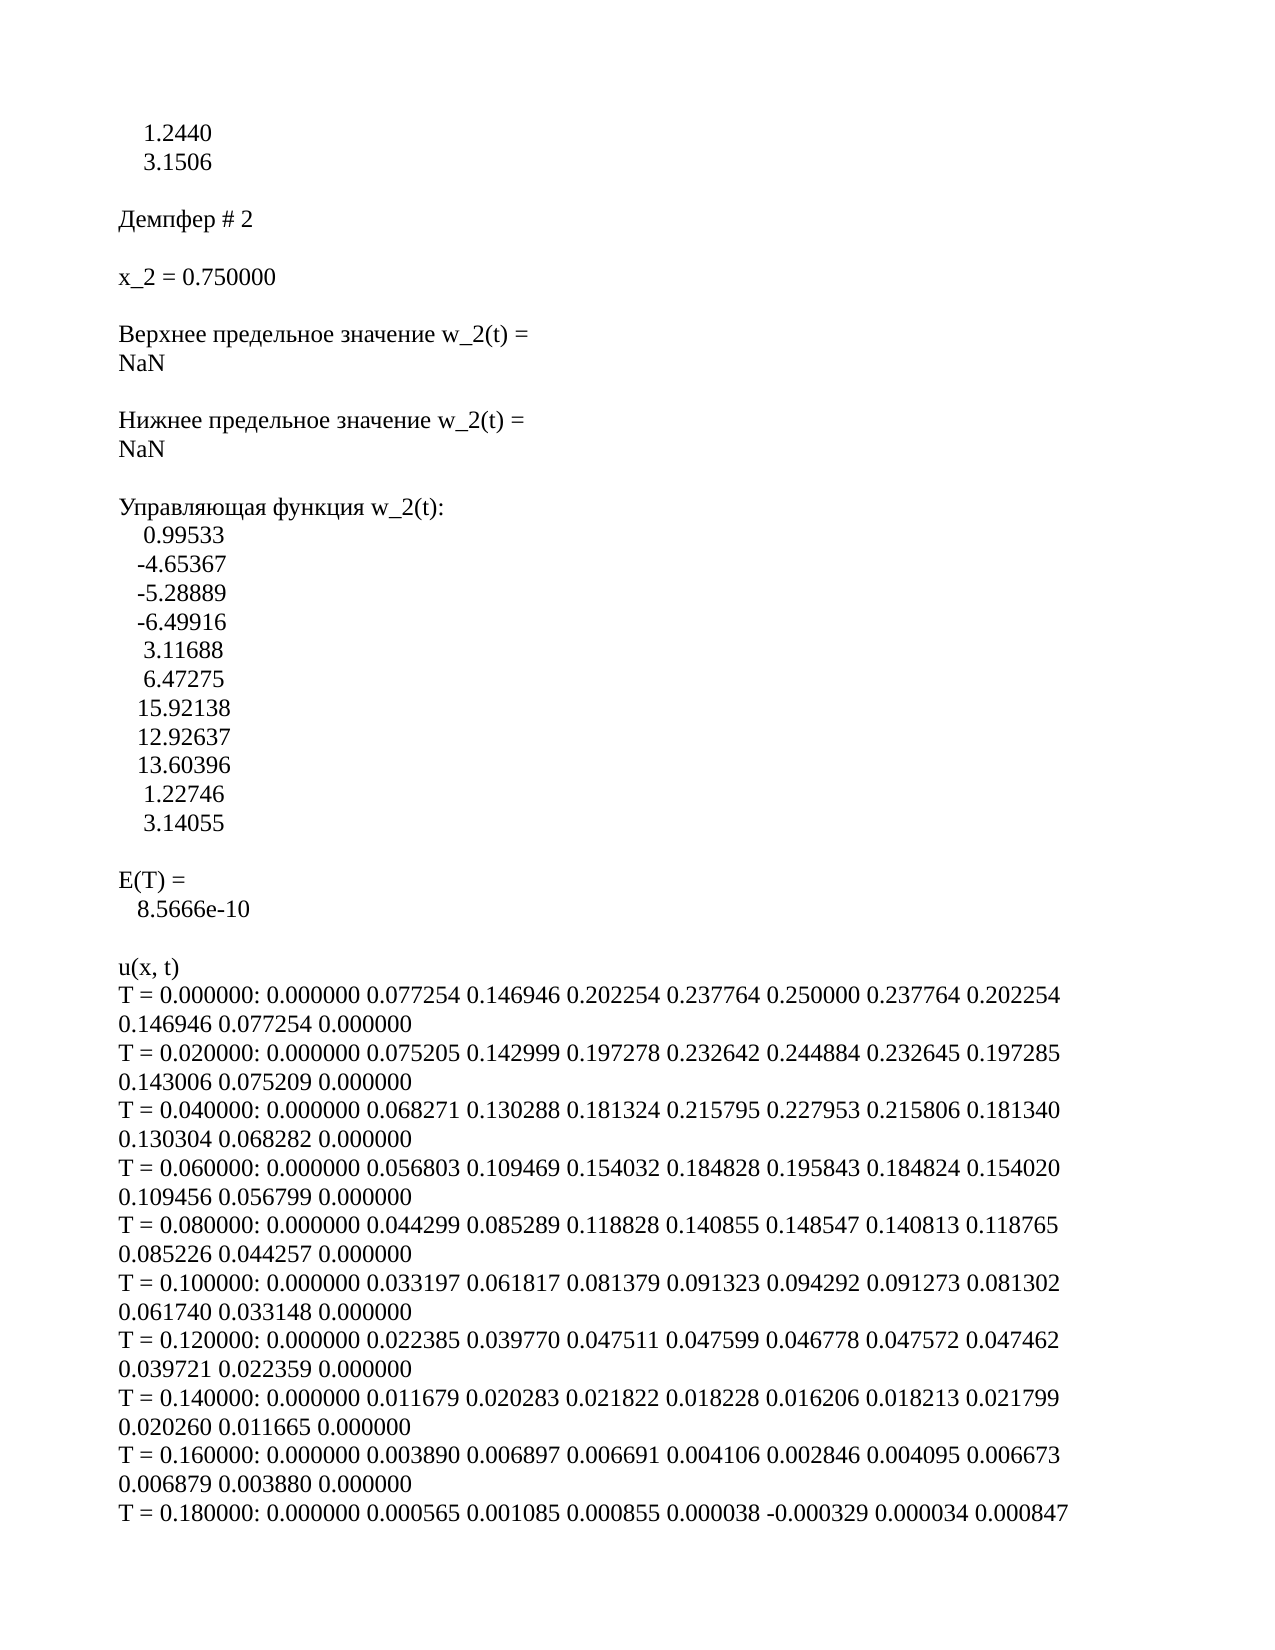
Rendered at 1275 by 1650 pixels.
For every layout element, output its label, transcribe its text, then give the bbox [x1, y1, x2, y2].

text Нижнее предельное значение w_2(t) = [118, 406, 1157, 434]
text T = 0.000000: 0.000000 0.077254 0.146946 0.202254 0.237764 0.250000 0.237764 0.202254 0.146946 0.077254 0.000000 [118, 981, 1157, 1038]
text T = 0.140000: 0.000000 0.011679 0.020283 0.021822 0.018228 0.016206 0.018213 0.021799 0.020260 0.011665 0.000000 [118, 1383, 1157, 1441]
text 3.1506 [118, 147, 1157, 176]
text T = 0.120000: 0.000000 0.022385 0.039770 0.047511 0.047599 0.046778 0.047572 0.047462 0.039721 0.022359 0.000000 [118, 1326, 1157, 1383]
text Управляющая функция w_2(t): [118, 492, 1157, 521]
text T = 0.100000: 0.000000 0.033197 0.061817 0.081379 0.091323 0.094292 0.091273 0.081302 0.061740 0.033148 0.000000 [118, 1268, 1157, 1326]
text T = 0.160000: 0.000000 0.003890 0.006897 0.006691 0.004106 0.002846 0.004095 0.006673 0.006879 0.003880 0.000000 [118, 1441, 1157, 1498]
text T = 0.060000: 0.000000 0.056803 0.109469 0.154032 0.184828 0.195843 0.184824 0.154020 0.109456 0.056799 0.000000 [118, 1153, 1157, 1211]
text -4.65367 [118, 549, 1157, 578]
text 8.5666e-10 [118, 894, 1157, 923]
text 3.11688 [118, 636, 1157, 664]
text 13.60396 [118, 751, 1157, 779]
text 3.14055 [118, 808, 1157, 837]
text Демпфер # 2 [118, 204, 1157, 233]
text T = 0.040000: 0.000000 0.068271 0.130288 0.181324 0.215795 0.227953 0.215806 0.181340 0.130304 0.068282 0.000000 [118, 1096, 1157, 1153]
text x_2 = 0.750000 [118, 262, 1157, 291]
text u(x, t) [118, 952, 1157, 981]
text -5.28889 [118, 578, 1157, 607]
text 12.92637 [118, 722, 1157, 751]
text 1.22746 [118, 779, 1157, 808]
text T = 0.020000: 0.000000 0.075205 0.142999 0.197278 0.232642 0.244884 0.232645 0.197285 0.143006 0.075209 0.000000 [118, 1038, 1157, 1096]
text NaN [118, 348, 1157, 377]
text NaN [118, 434, 1157, 463]
text 0.99533 [118, 521, 1157, 549]
text T = 0.080000: 0.000000 0.044299 0.085289 0.118828 0.140855 0.148547 0.140813 0.118765 0.085226 0.044257 0.000000 [118, 1211, 1157, 1268]
text -6.49916 [118, 607, 1157, 636]
text T = 0.180000: 0.000000 0.000565 0.001085 0.000855 0.000038 -0.000329 0.000034 0.000847 [118, 1498, 1157, 1527]
text 6.47275 [118, 664, 1157, 693]
text 15.92138 [118, 693, 1157, 722]
text Верхнее предельное значение w_2(t) = [118, 319, 1157, 348]
text 1.2440 [118, 118, 1157, 147]
text E(T) = [118, 866, 1157, 894]
